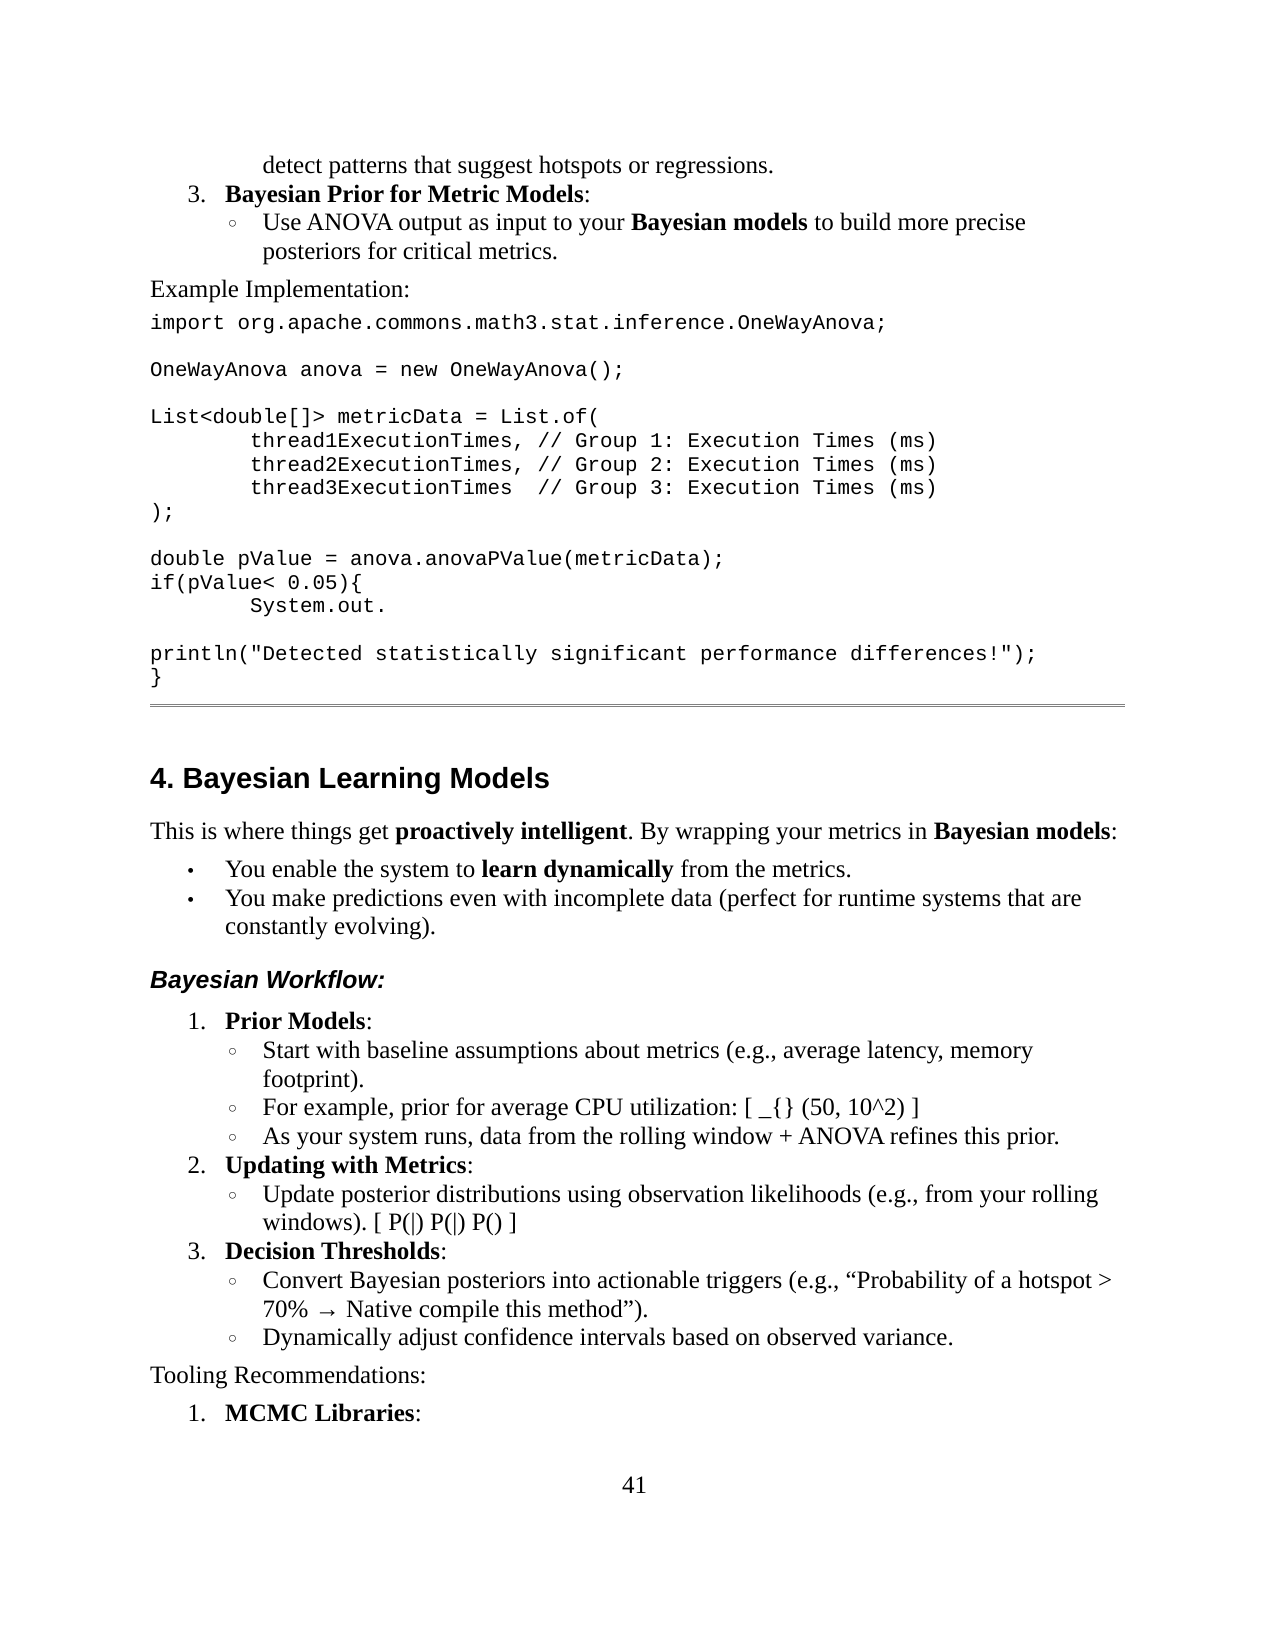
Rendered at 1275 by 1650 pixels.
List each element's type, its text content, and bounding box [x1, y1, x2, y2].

list Updating with Metrics: [187, 1150, 1125, 1179]
list You make predictions even with incomplete data (perfect for runtime systems that are constantly evolving). [187, 883, 1125, 940]
text ); [150, 501, 1125, 524]
list Update posterior distributions using observation likelihoods (e.g., from your rolling windows). [ P(|) P(|) P() ] [225, 1179, 1125, 1236]
text thread2ExecutionTimes, // Group 2: Execution Times (ms) [150, 453, 1125, 477]
text thread1ExecutionTimes, // Group 1: Execution Times (ms) [150, 430, 1125, 453]
text Tooling Recommendations: [150, 1360, 1125, 1389]
text println("Detected statistically significant performance differences!"); [150, 643, 1125, 666]
list Bayesian Prior for Metric Models: [187, 179, 1125, 207]
text Example Implementation: [150, 274, 1125, 303]
text double pValue = anova.anovaPValue(metricData); [150, 548, 1125, 572]
list Convert Bayesian posteriors into actionable triggers (e.g., “Probability of a hotspot > 70% → Native compile this method”). [225, 1265, 1125, 1322]
list Decision Thresholds: [187, 1236, 1125, 1265]
subtitle Bayesian Workflow: [150, 965, 1125, 994]
subtitle 4. Bayesian Learning Models [150, 761, 1125, 795]
text import org.apache.commons.math3.stat.inference.OneWayAnova; [150, 312, 1125, 335]
text thread3ExecutionTimes // Group 3: Execution Times (ms) [150, 477, 1125, 501]
text } [150, 666, 1125, 690]
text This is where things get proactively intelligent. By wrapping your metrics in Bayesian models: [150, 816, 1125, 845]
list detect patterns that suggest hotspots or regressions. [225, 150, 1125, 179]
list For example, prior for average CPU utilization: [ _{} (50, 10^2) ] [225, 1092, 1125, 1121]
list As your system runs, data from the rolling window + ANOVA refines this prior. [225, 1121, 1125, 1150]
list Use ANOVA output as input to your Bayesian models to build more precise posteriors for critical metrics. [225, 207, 1125, 265]
text OneWayAnova anova = new OneWayAnova(); [150, 359, 1125, 383]
list Prior Models: [187, 1006, 1125, 1035]
text if(pValue< 0.05){ [150, 572, 1125, 595]
text List<double[]> metricData = List.of( [150, 406, 1125, 430]
list Dynamically adjust confidence intervals based on observed variance. [225, 1322, 1125, 1351]
list MCMC Libraries: [187, 1398, 1125, 1427]
text System.out. [150, 595, 1125, 619]
list Start with baseline assumptions about metrics (e.g., average latency, memory footprint). [225, 1035, 1125, 1092]
list You enable the system to learn dynamically from the metrics. [187, 854, 1125, 883]
